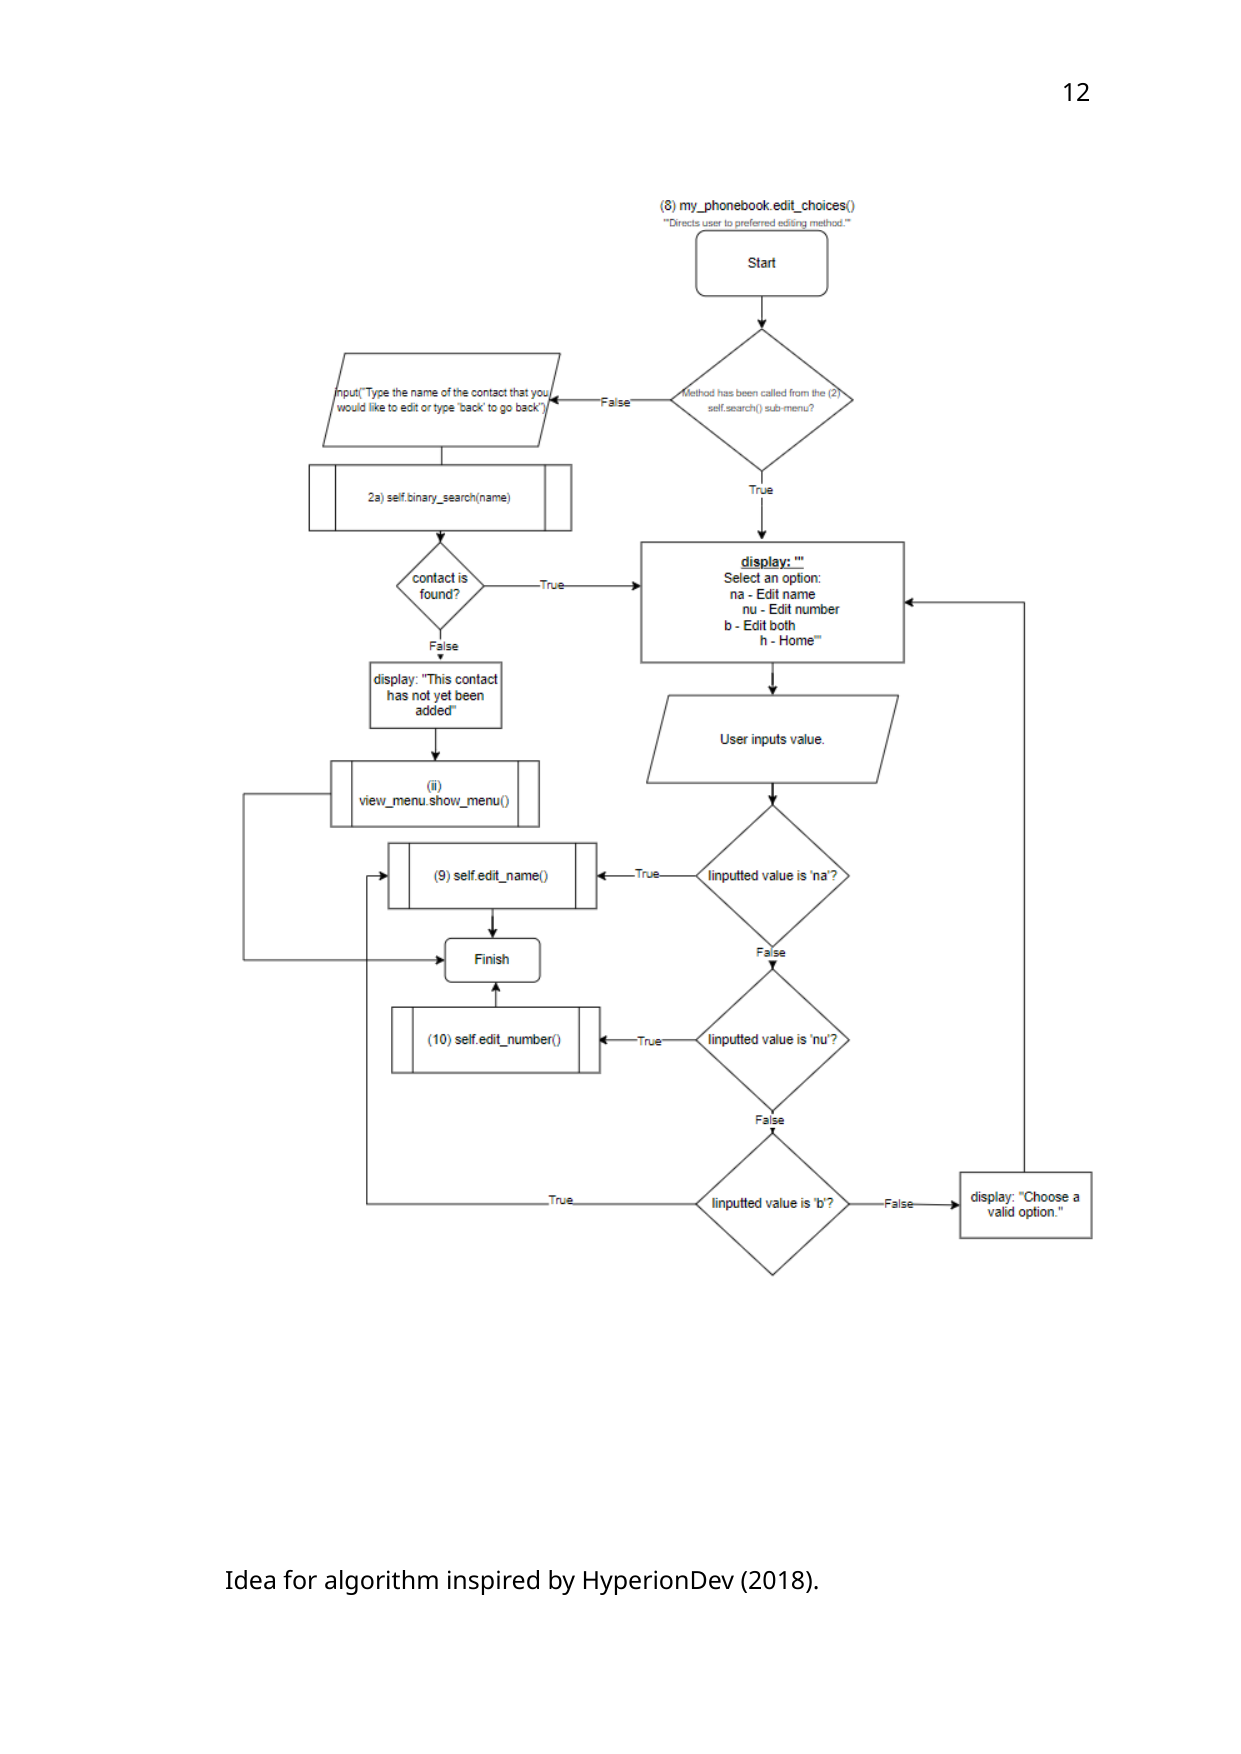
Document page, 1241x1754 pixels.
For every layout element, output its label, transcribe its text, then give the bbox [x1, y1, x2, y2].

list Idea for algorithm inspired by HyperionDev (2018). [225, 1562, 1090, 1596]
